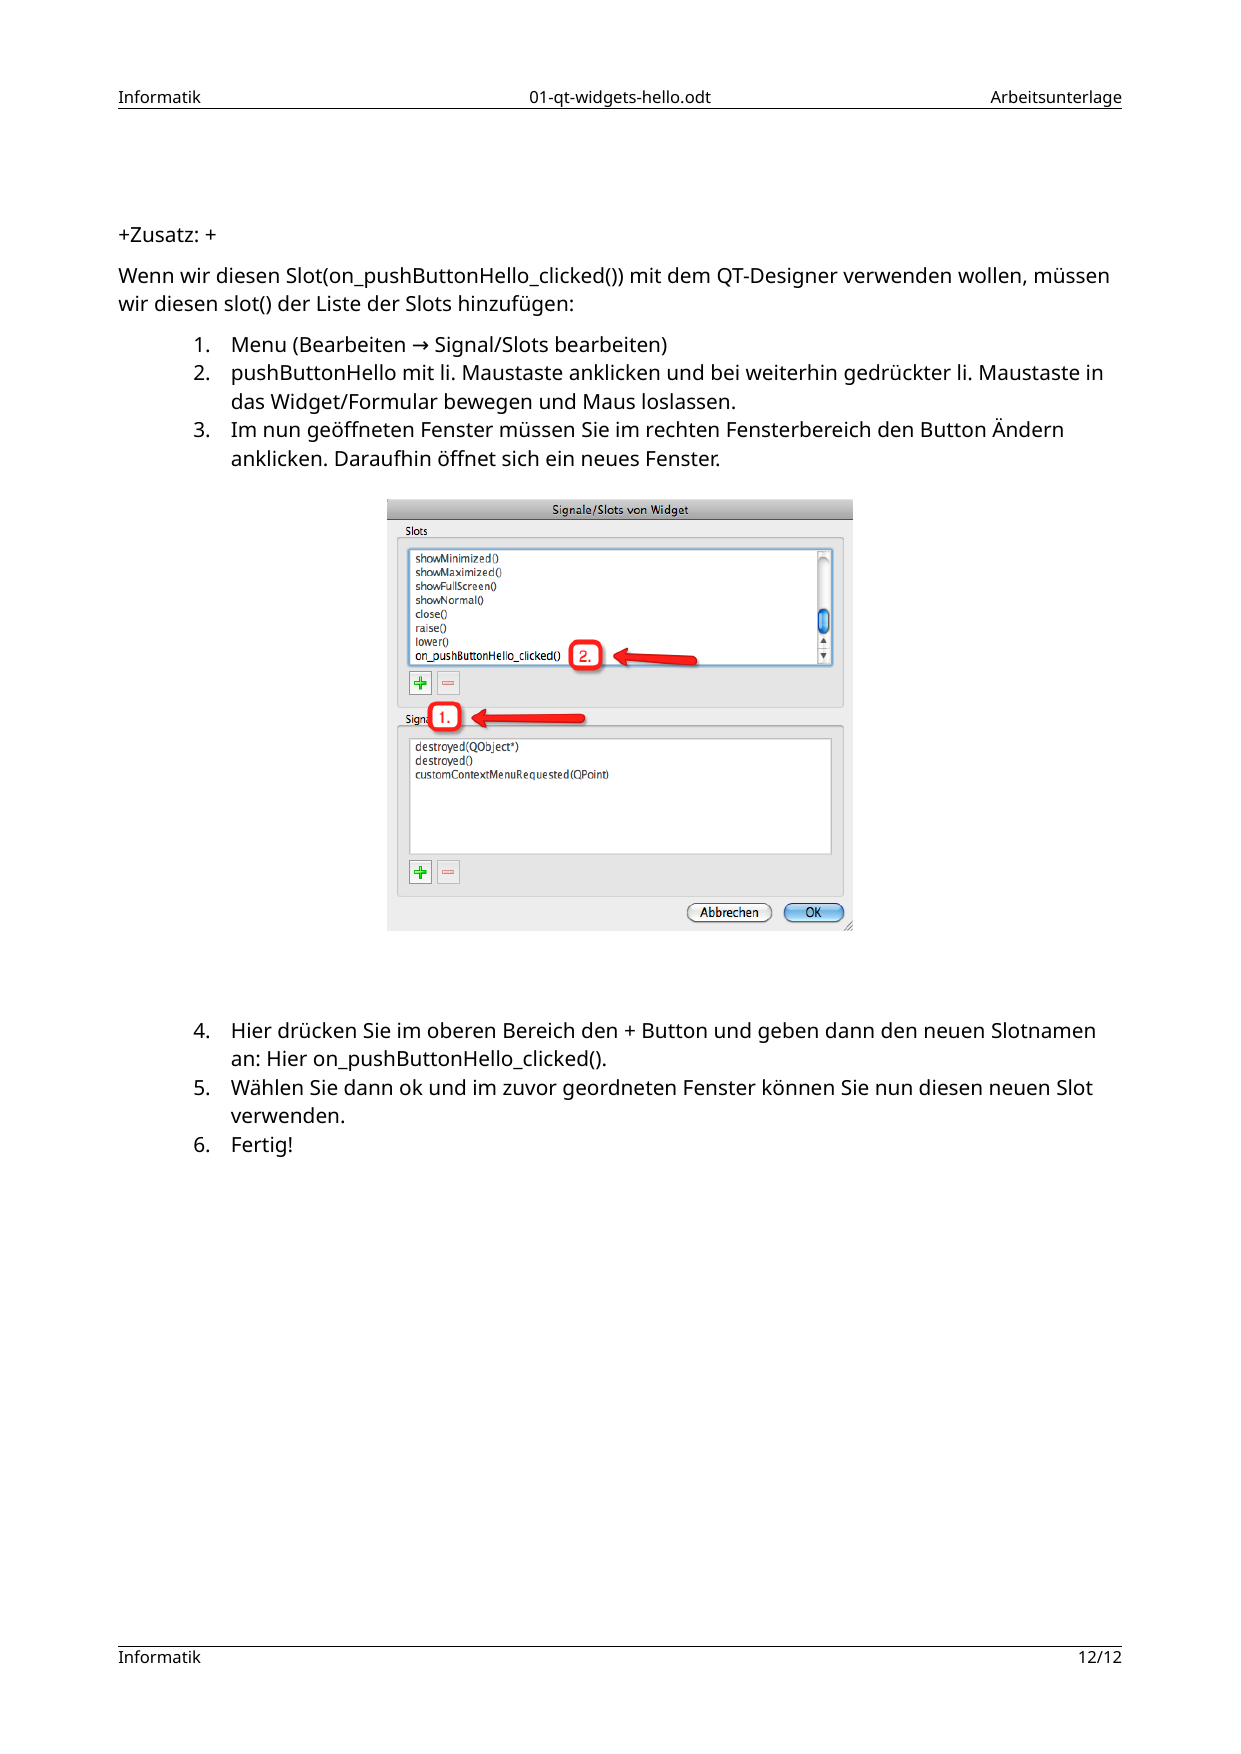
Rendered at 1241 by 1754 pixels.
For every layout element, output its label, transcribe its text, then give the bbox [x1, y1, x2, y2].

text +Zusatz: + [118, 220, 1122, 248]
list pushButtonHello mit li. Maustaste anklicken und bei weiterhin gedrückter li. Maustaste in das Widget/Formular bewegen und Maus loslassen. [193, 358, 1122, 415]
text Wenn wir diesen Slot(on_pushButtonHello_clicked()) mit dem QT-Designer verwenden wollen, müssen wir diesen slot() der Liste der Slots hinzufügen: [118, 261, 1122, 318]
picture [387, 499, 853, 931]
list Fertig! [193, 1130, 1122, 1158]
list Menu (Bearbeiten → Signal/Slots bearbeiten) [193, 330, 1122, 358]
list Hier drücken Sie im oberen Bereich den + Button und geben dann den neuen Slotnamen an: Hier on_pushButtonHello_clicked(). [193, 1016, 1122, 1073]
list Wählen Sie dann ok und im zuvor geordneten Fenster können Sie nun diesen neuen Slot verwenden. [193, 1073, 1122, 1130]
list Im nun geöffneten Fenster müssen Sie im rechten Fensterbereich den Button Ändern anklicken. Daraufhin öffnet sich ein neues Fenster. [193, 415, 1122, 1016]
